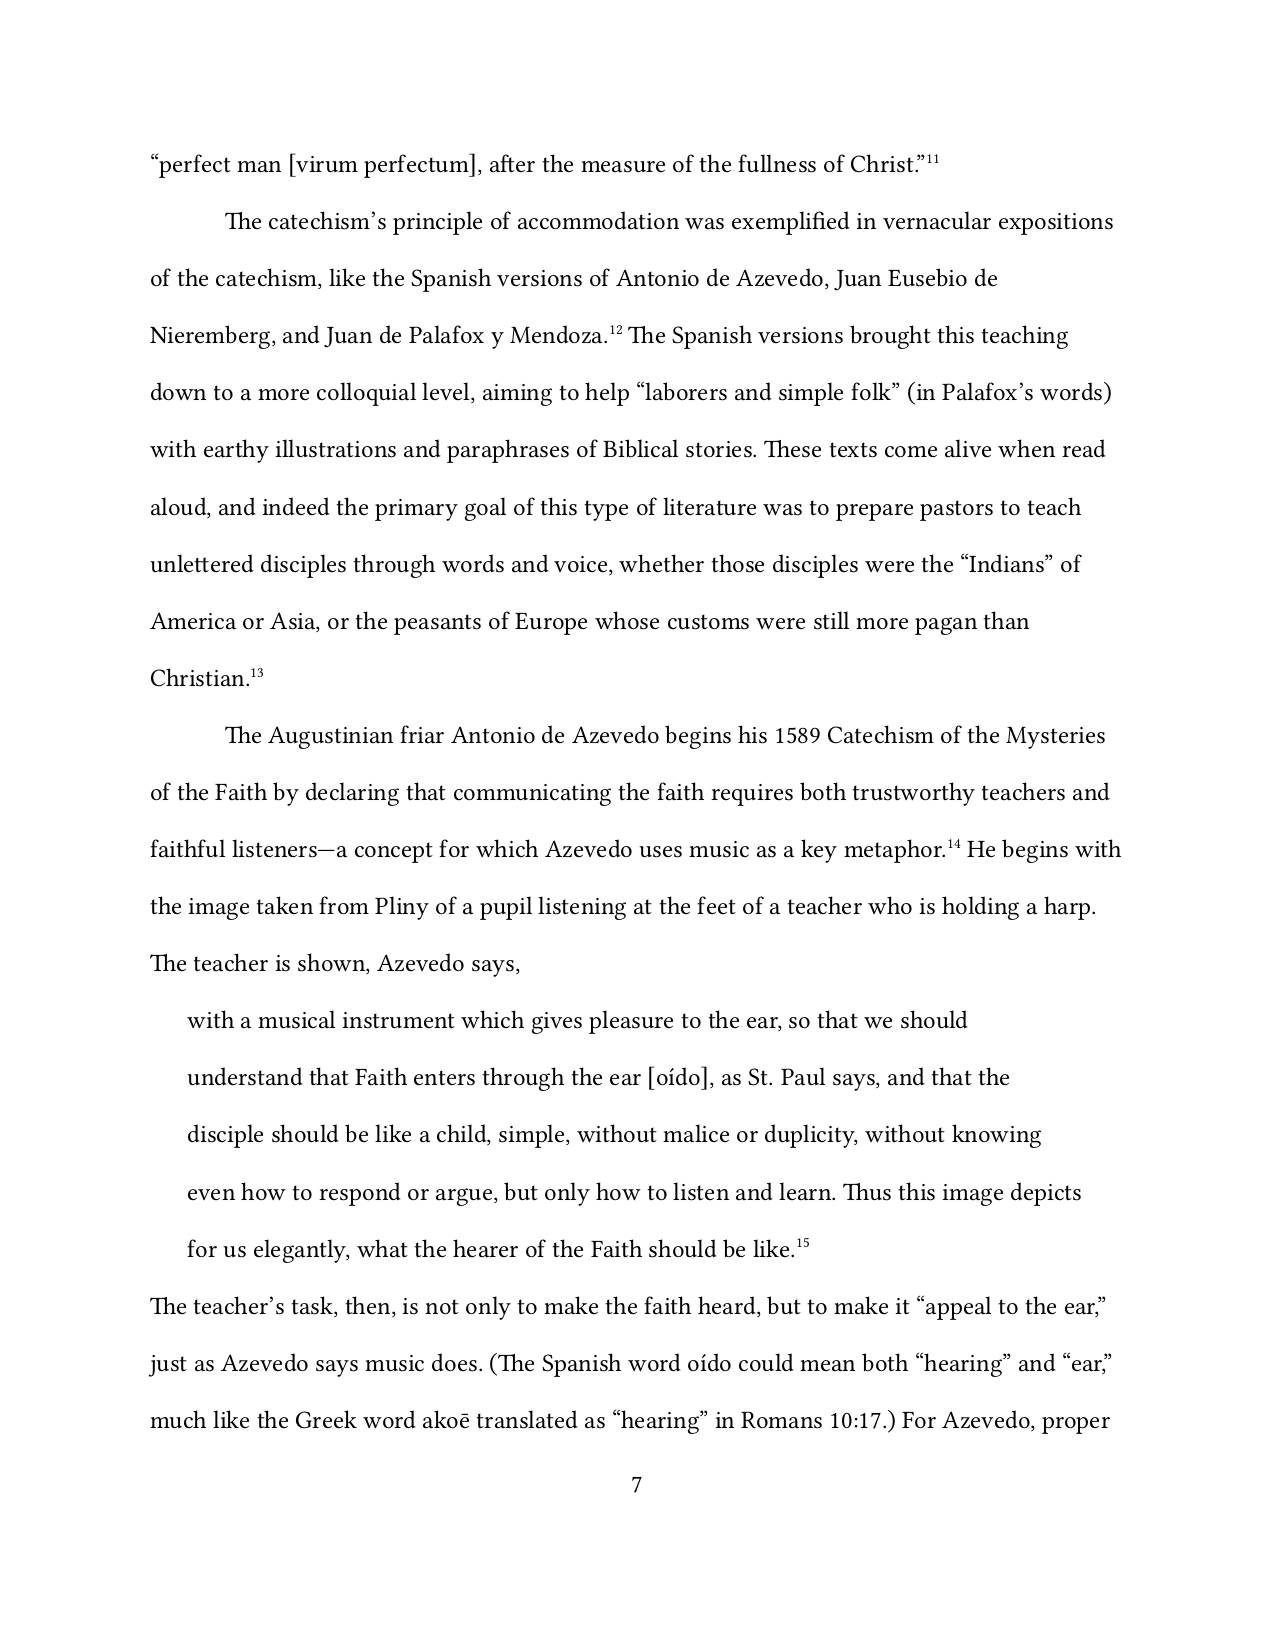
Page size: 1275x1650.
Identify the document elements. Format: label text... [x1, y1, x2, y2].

text “perfect man [virum perfectum], after the measure of the fullness of Christ.” [150, 150, 1125, 178]
text The catechism’s principle of accommodation was exemplified in vernacular expositions of the catechism, like the Spanish versions of Antonio de Azevedo, Juan Eusebio de Nieremberg, and Juan de Palafox y Mendoza. The Spanish versions brought this teaching down to a more colloquial level, aiming to help “laborers and simple folk” (in Palafox’s words) with earthy illustrations and paraphrases of Biblical stories. These texts come alive when read aloud, and indeed the primary goal of this type of literature was to prepare pastors to teach unlettered disciples through words and voice, whether those disciples were the “Indians” of America or Asia, or the peasants of Europe whose customs were still more pagan than Christian. [150, 207, 1125, 692]
text The Augustinian friar Antonio de Azevedo begins his 1589 Catechism of the Mysteries of the Faith by declaring that communicating the faith requires both trustworthy teachers and faithful listeners—a concept for which Azevedo uses music as a key metaphor. He begins with the image taken from Pliny of a pupil listening at the feet of a teacher who is holding a harp. The teacher is shown, Azevedo says, [150, 721, 1125, 978]
text with a musical instrument which gives pleasure to the ear, so that we should understand that Faith enters through the ear [oído], as St. Paul says, and that the disciple should be like a child, simple, without malice or duplicity, without knowing even how to respond or argue, but only how to listen and learn. Thus this image depicts for us elegantly, what the hearer of the Faith should be like. [187, 1006, 1087, 1263]
text The teacher’s task, then, is not only to make the faith heard, but to make it “appeal to the ear,” just as Azevedo says music does. (The Spanish word oído could mean both “hearing” and “ear,” much like the Greek word akoē translated as “hearing” in Romans 10:17.) For Azevedo, proper [150, 1292, 1125, 1434]
